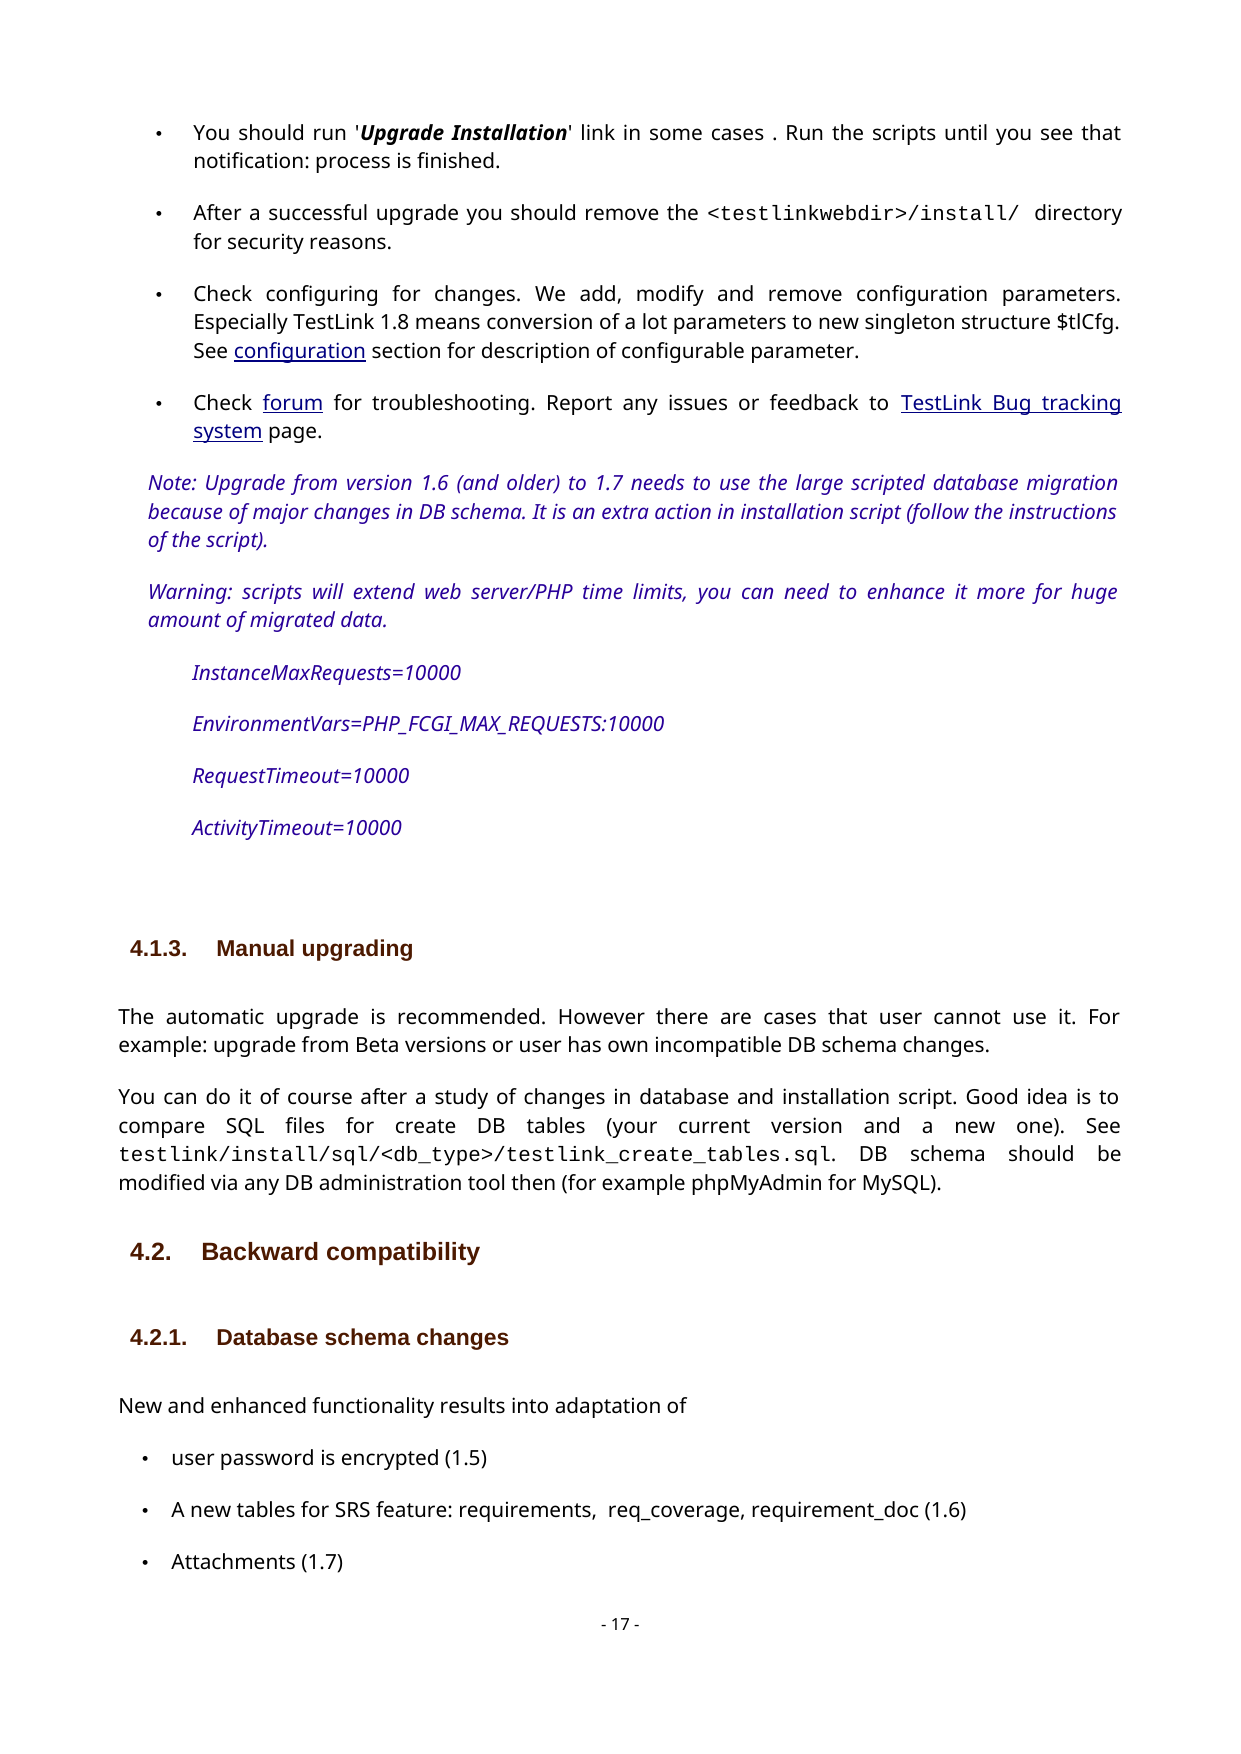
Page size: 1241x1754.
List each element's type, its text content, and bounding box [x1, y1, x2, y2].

text EnvironmentVars=PHP_FCGI_MAX_REQUESTS:10000 [192, 709, 1122, 738]
list Check forum for troubleshooting. Report any issues or feedback to TestLink Bug tracking system page. [156, 388, 1122, 445]
text InstanceMaxRequests=10000 [192, 658, 1122, 686]
list After a successful upgrade you should remove the <testlinkwebdir>/install/ directory for security reasons. [156, 198, 1122, 256]
text ActivityTimeout=10000 [192, 813, 1122, 842]
list user password is encrypted (1.5) [142, 1443, 1122, 1472]
text Note: Upgrade from version 1.6 (and older) to 1.7 needs to use the large scripted database migration because of major changes in DB schema. It is an extra action in installation script (follow the instructions of the script). [148, 468, 1122, 554]
text Warning: scripts will extend web server/PHP time limits, you can need to enhance it more for huge amount of migrated data. [148, 577, 1122, 634]
text You can do it of course after a study of changes in database and installation script. Good idea is to compare SQL files for create DB tables (your current version and a new one). See testlink/install/sql/<db_type>/testlink_create_tables.sql. DB schema should be modified via any DB administration tool then (for example phpMyAdmin for MySQL). [118, 1082, 1122, 1196]
text New and enhanced functionality results into adaptation of [118, 1391, 1122, 1420]
list Check configuring for changes. We add, modify and remove configuration parameters. Especially TestLink 1.8 means conversion of a lot parameters to new singleton structure $tlCfg. See configuration section for description of configurable parameter. [156, 279, 1122, 364]
text RequestTimeout=10000 [192, 762, 1122, 790]
subtitle Manual upgrading [130, 935, 1110, 961]
subtitle Backward compatibility [130, 1238, 1110, 1266]
list You should run 'Upgrade Installation' link in some cases . Run the scripts until you see that notification: process is finished. [156, 118, 1122, 175]
subtitle Database schema changes [130, 1324, 1110, 1350]
text The automatic upgrade is recommended. However there are cases that user cannot use it. For example: upgrade from Beta versions or user has own incompatible DB schema changes. [118, 1002, 1122, 1059]
list Attachments (1.7) [142, 1547, 1122, 1576]
list A new tables for SRS feature: requirements, req_coverage, requirement_doc (1.6) [142, 1495, 1122, 1524]
